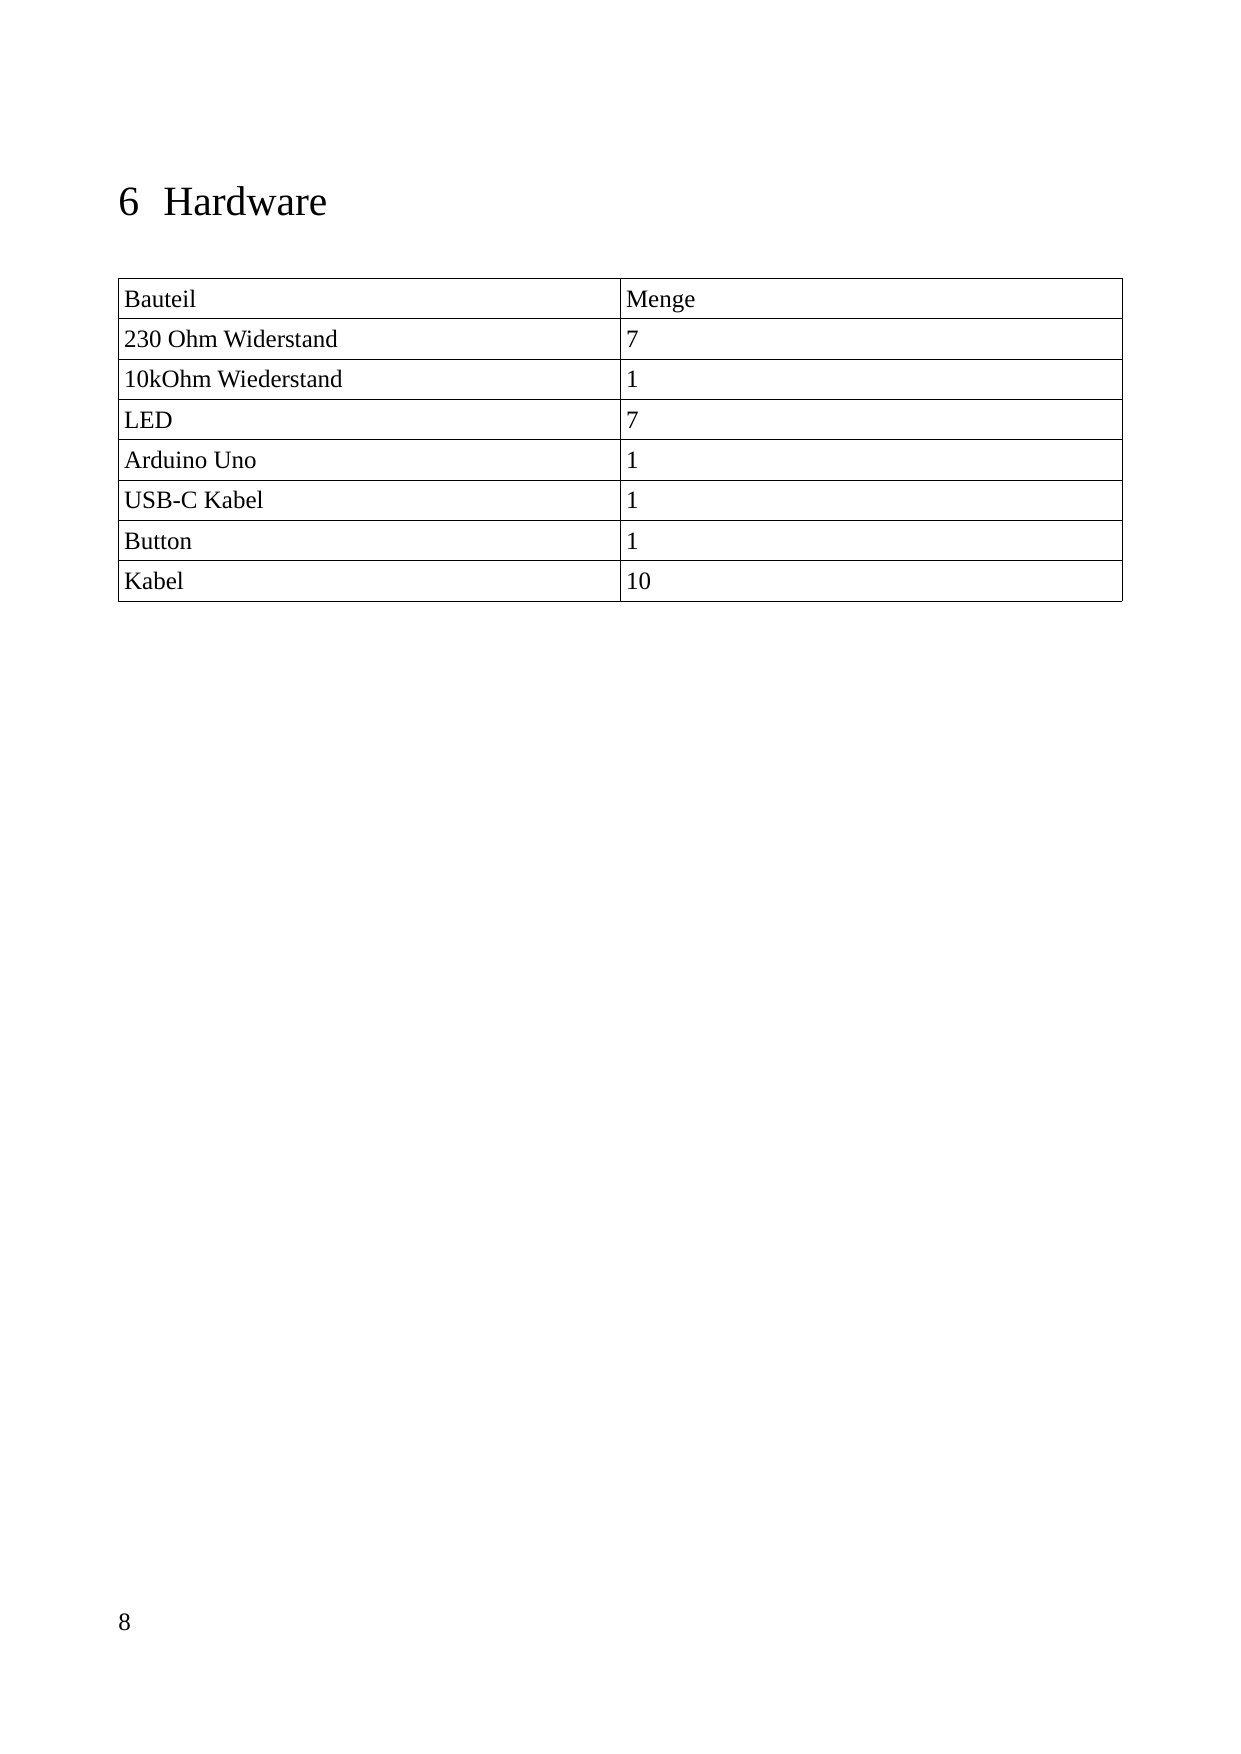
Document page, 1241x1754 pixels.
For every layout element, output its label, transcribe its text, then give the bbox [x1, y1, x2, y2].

subtitle Hardware [118, 176, 1122, 224]
table_cell 7 [621, 400, 1122, 439]
table_header Menge [621, 279, 1122, 318]
table_cell USB-C Kabel [119, 481, 620, 520]
table_cell LED [119, 400, 620, 439]
table_header Bauteil [119, 279, 620, 318]
table_cell 10kOhm Wiederstand [119, 360, 620, 399]
table_cell Kabel [119, 561, 620, 601]
table_cell 10 [621, 561, 1122, 601]
table_cell Arduino Uno [119, 440, 620, 479]
table_cell 1 [621, 440, 1122, 479]
table_cell Button [119, 521, 620, 560]
table_cell 1 [621, 521, 1122, 560]
table_cell 1 [621, 481, 1122, 520]
table_cell 7 [621, 319, 1122, 359]
table_cell 230 Ohm Widerstand [119, 319, 620, 359]
table_cell 1 [621, 360, 1122, 399]
